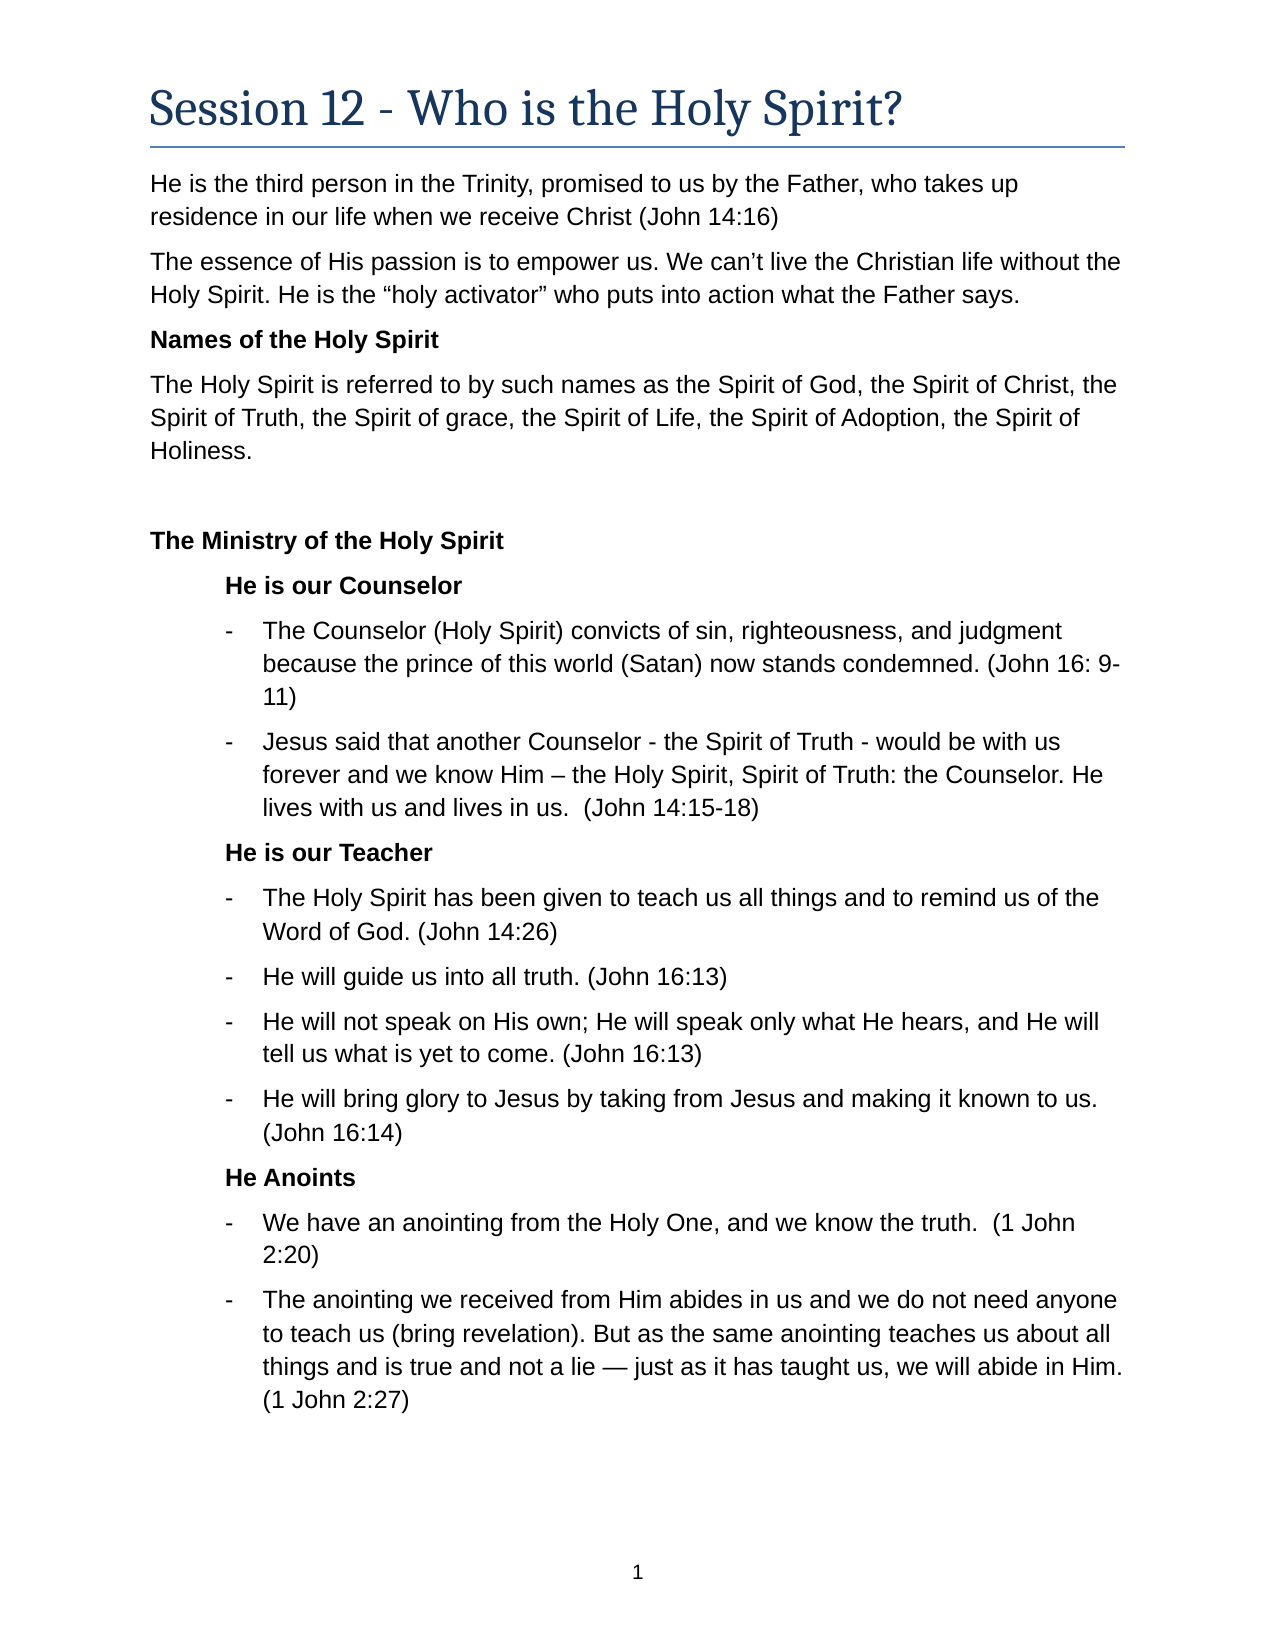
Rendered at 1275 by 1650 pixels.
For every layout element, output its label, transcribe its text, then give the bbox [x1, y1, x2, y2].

list The Counselor (Holy Spirit) convicts of sin, righteousness, and judgment because the prince of this world (Satan) now stands condemned. (John 16: 9-11) [225, 616, 1125, 711]
text The Holy Spirit is referred to by such names as the Spirit of God, the Spirit of Christ, the Spirit of Truth, the Spirit of grace, the Spirit of Life, the Spirit of Adoption, the Spirit of Holiness. [150, 370, 1125, 465]
list He will guide us into all truth. (John 16:13) [225, 961, 1125, 990]
list Jesus said that another Counselor - the Spirit of Truth - would be with us forever and we know Him – the Holy Spirit, Spirit of Truth: the Counselor. He lives with us and lives in us. (John 14:15-18) [225, 727, 1125, 822]
list The anointing we received from Him abides in us and we do not need anyone to teach us (bring revelation). But as the same anointing teaches us about all things and is true and not a lie — just as it has taught us, we will abide in Him. (1 John 2:27) [225, 1286, 1125, 1413]
subtitle The Ministry of the Holy Spirit [150, 526, 1125, 555]
subtitle He is our Teacher [225, 838, 1125, 867]
subtitle Names of the Holy Spirit [150, 325, 1125, 354]
subtitle He is our Counselor [225, 571, 1125, 600]
list We have an anointing from the Holy One, and we know the truth. (1 John 2:20) [225, 1207, 1125, 1269]
list He will not speak on His own; He will speak only what He hears, and He will tell us what is yet to come. (John 16:13) [225, 1006, 1125, 1068]
list He will bring glory to Jesus by taking from Jesus and making it known to us. (John 16:14) [225, 1084, 1125, 1146]
subtitle He Anoints [225, 1162, 1125, 1191]
text He is the third person in the Trinity, promised to us by the Father, who takes up residence in our life when we receive Christ (John 14:16) [150, 169, 1125, 231]
text The essence of His passion is to empower us. We can’t live the Christian life without the Holy Spirit. He is the “holy activator” who puts into action what the Father says. [150, 247, 1125, 309]
title Session 12 - Who is the Holy Spirit? [150, 78, 1125, 146]
list The Holy Spirit has been given to teach us all things and to remind us of the Word of God. (John 14:26) [225, 883, 1125, 945]
